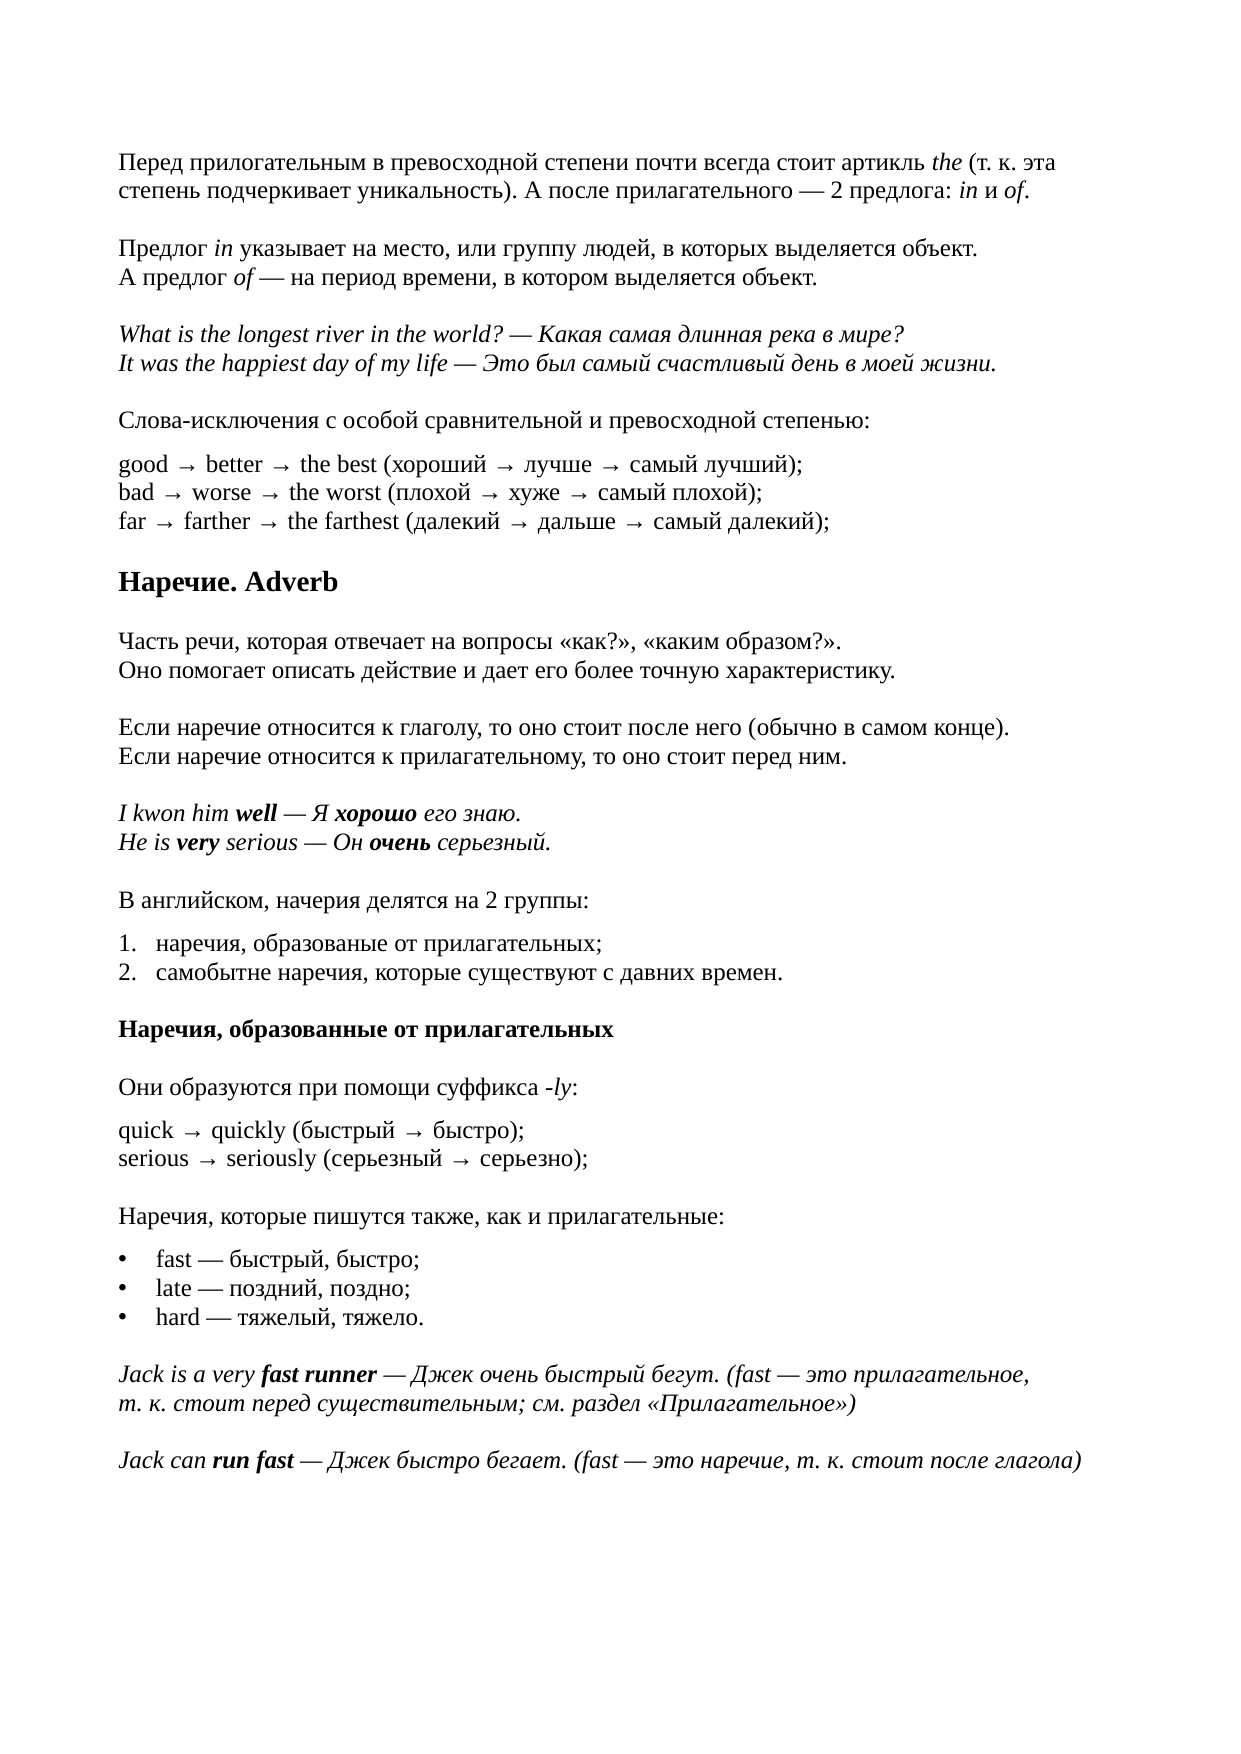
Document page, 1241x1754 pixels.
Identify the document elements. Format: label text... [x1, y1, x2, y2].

list late — поздний, поздно; [118, 1273, 1122, 1302]
text Перед прилогательным в превосходной степени почти всегда стоит артикль the (т. к. эта степень подчеркивает уникальность). А после прилагательного — 2 предлога: in и of. [118, 147, 1122, 204]
text good → better → the best (хороший → лучше → самый лучший); [118, 449, 1122, 477]
text bad → worse → the worst (плохой → хуже → самый плохой); [118, 477, 1122, 506]
text Jack can run fast — Джек быстро бегает. (fast — это наречие, т. к. стоит после глагола) [118, 1445, 1122, 1474]
text Если наречие относится к прилагательному, то оно стоит перед ним. [118, 741, 1122, 770]
text Наречия, которые пишутся также, как и прилагательные: [118, 1201, 1122, 1230]
text Они образуются при помощи суффикса -ly: [118, 1072, 1122, 1100]
text Предлог in указывает на место, или группу людей, в которых выделяется объект. [118, 233, 1122, 262]
text А предлог of — на период времени, в котором выделяется объект. [118, 262, 1122, 291]
text Jack is a very fast runner — Джек очень быстрый бегут. (fast — это прилагательное, [118, 1359, 1122, 1388]
text Слова-исключения с особой сравнительной и превосходной степенью: [118, 406, 1122, 434]
text He is very serious — Он очень серьезный. [118, 827, 1122, 856]
text Наречия, образованные от прилагательных [118, 1014, 1122, 1043]
text quick → quickly (быстрый → быстро); [118, 1115, 1122, 1143]
text serious → seriously (серьезный → серьезно); [118, 1143, 1122, 1172]
text Если наречие относится к глаголу, то оно стоит после него (обычно в самом конце). [118, 712, 1122, 741]
list наречия, образованые от прилагательных; [118, 928, 1122, 957]
text В английском, начерия делятся на 2 группы: [118, 885, 1122, 913]
list самобытне наречия, которые существуют с давних времен. [118, 957, 1122, 985]
text Оно помогает описать действие и дает его более точную характеристику. [118, 655, 1122, 683]
text What is the longest river in the world? — Какая самая длинная река в мире? [118, 319, 1122, 348]
text I kwon him well — Я хорошо его знаю. [118, 798, 1122, 827]
list hard — тяжелый, тяжело. [118, 1302, 1122, 1330]
text т. к. стоит перед существительным; см. раздел «Прилагательное») [118, 1388, 1122, 1417]
text Наречие. Adverb [118, 564, 1122, 597]
text It was the happiest day of my life — Это был самый счастливый день в моей жизни. [118, 348, 1122, 377]
text far → farther → the farthest (далекий → дальше → самый далекий); [118, 506, 1122, 535]
text Часть речи, которая отвечает на вопросы «как?», «каким образом?». [118, 626, 1122, 655]
list fast — быстрый, быстро; [118, 1244, 1122, 1273]
